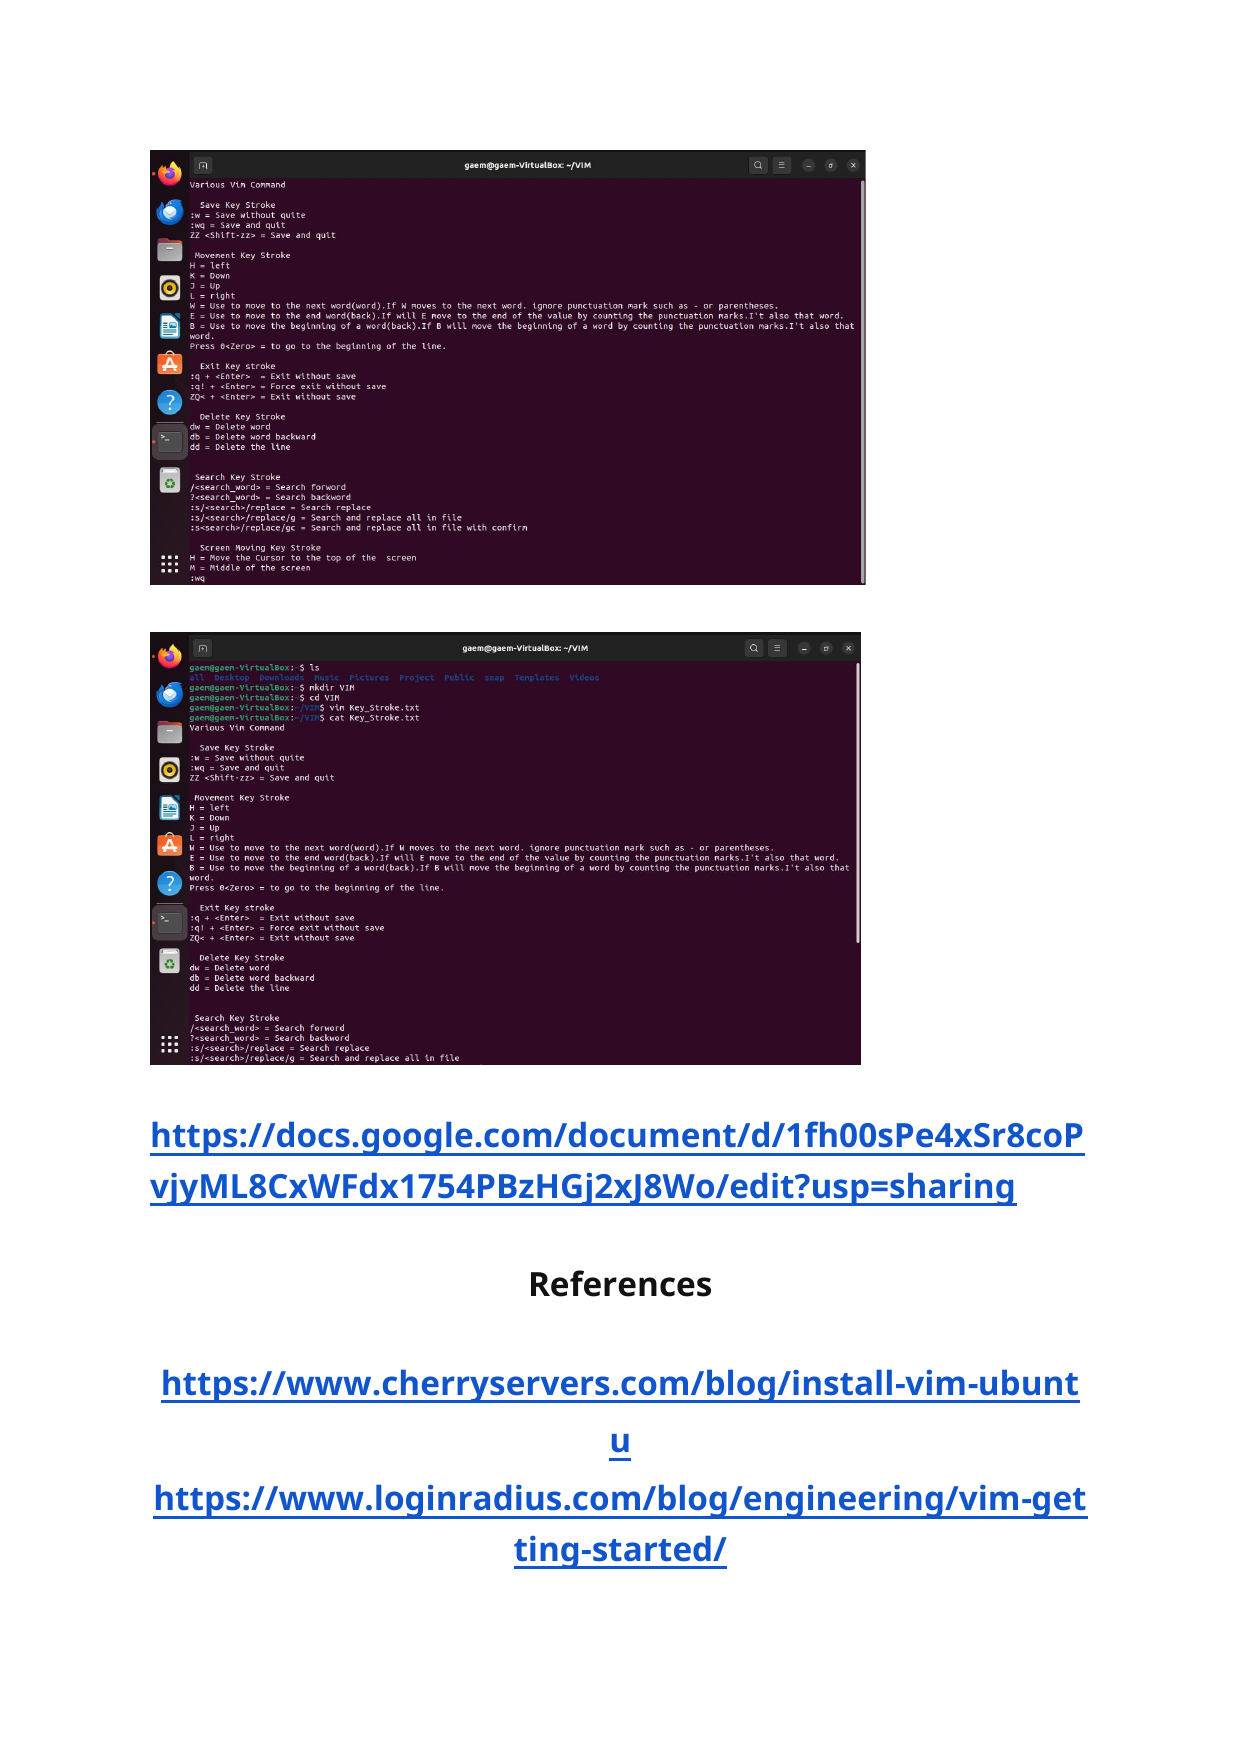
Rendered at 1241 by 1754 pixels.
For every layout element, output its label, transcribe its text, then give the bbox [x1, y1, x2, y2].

text https://www.cherryservers.com/blog/install-vim-ubuntu [150, 1359, 1090, 1468]
text https://docs.google.com/document/d/1fh00sPe4xSr8coPvjyML8CxWFdx1754PBzHGj2xJ8Wo/edit?usp=sharing [150, 1112, 1090, 1213]
text References [150, 1261, 1090, 1312]
picture [150, 150, 866, 585]
picture [150, 632, 861, 1065]
text https://www.loginradius.com/blog/engineering/vim-getting-started/ [150, 1475, 1090, 1576]
